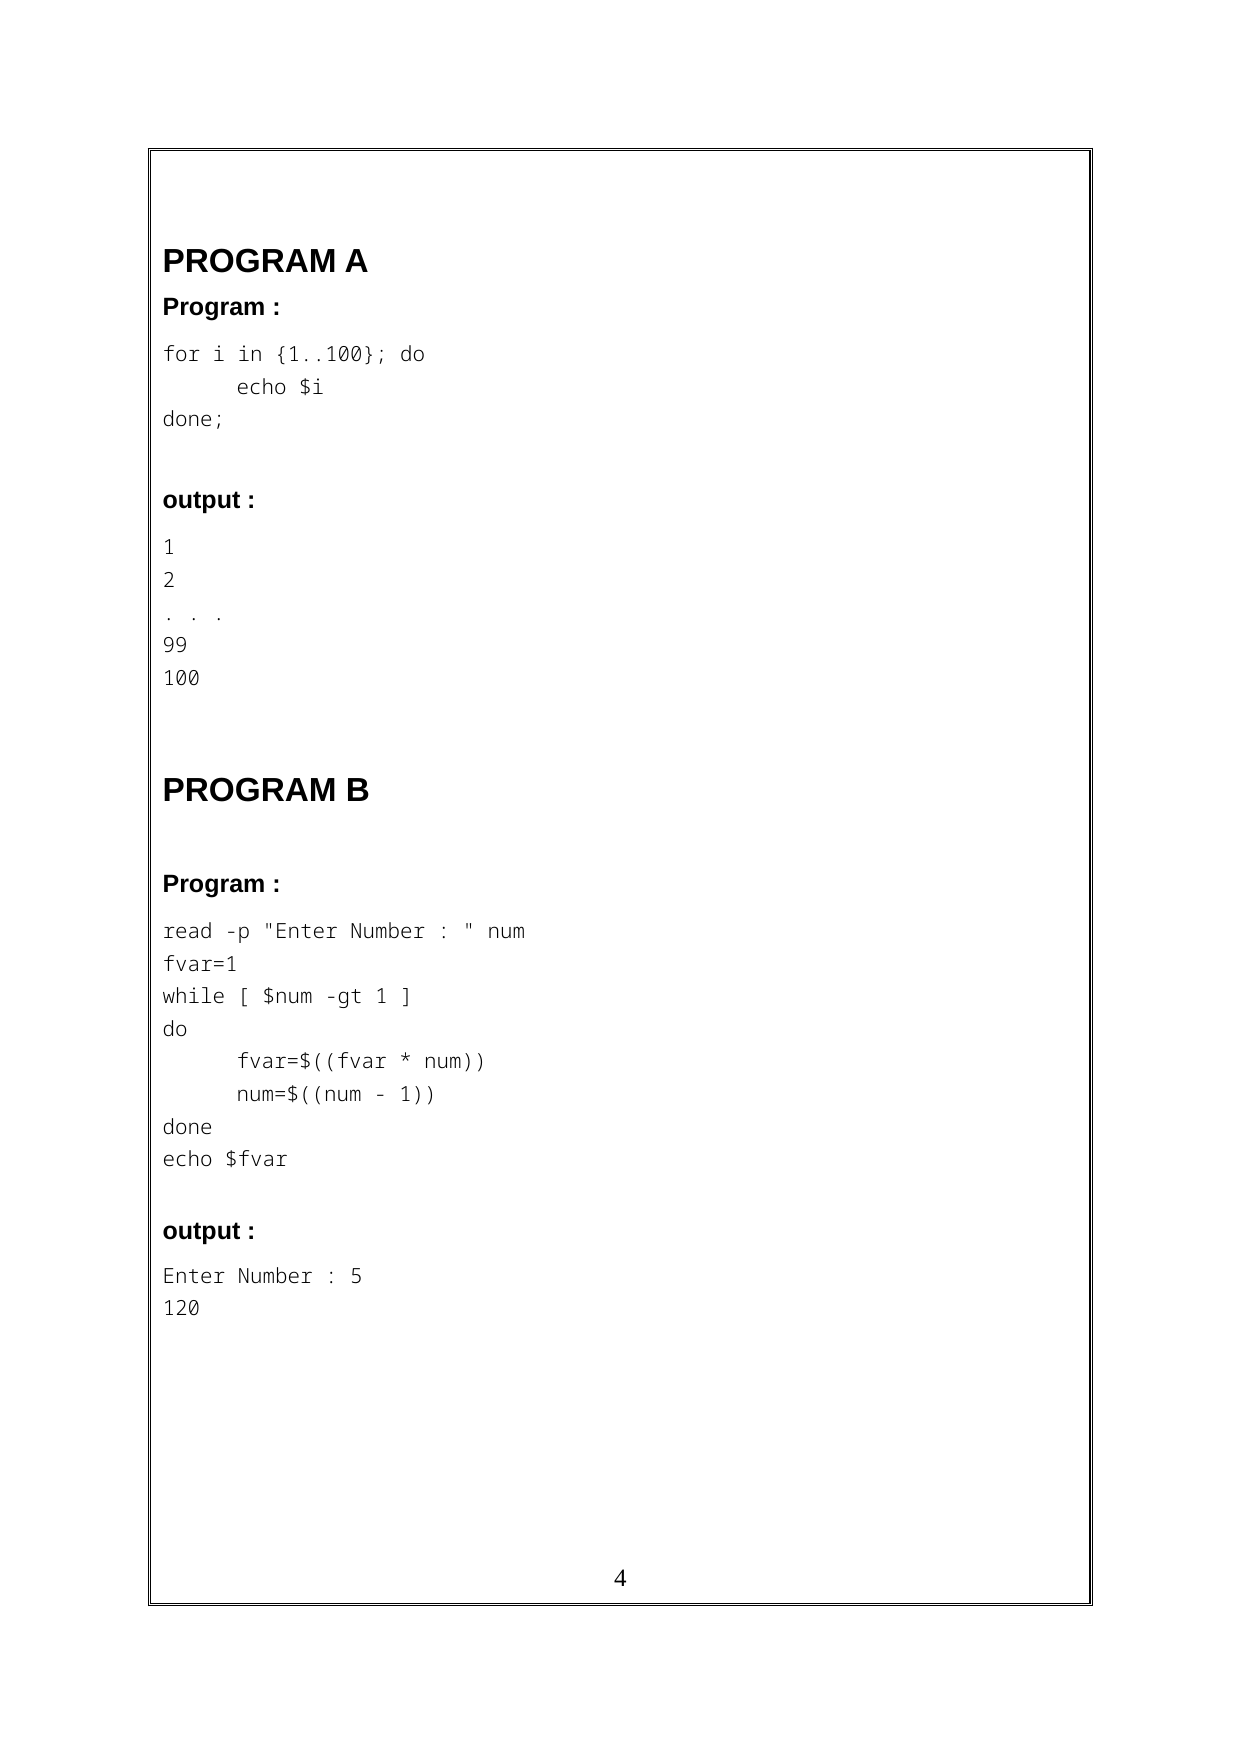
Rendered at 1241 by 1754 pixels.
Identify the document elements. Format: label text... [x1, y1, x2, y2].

text Enter Number : 5 [162, 1261, 1078, 1289]
text echo $i [162, 372, 1078, 400]
text fvar=$((fvar * num)) [162, 1047, 1078, 1075]
subtitle PROGRAM A [162, 241, 1078, 279]
text . . . [162, 598, 1078, 626]
text do [162, 1014, 1078, 1042]
text done [162, 1112, 1078, 1140]
text for i in {1..100}; do [162, 339, 1078, 368]
text 1 [162, 532, 1078, 561]
text 120 [162, 1293, 1078, 1322]
subtitle PROGRAM B [162, 770, 1078, 808]
text 99 [162, 630, 1078, 659]
text echo $fvar [162, 1144, 1078, 1173]
text done; [162, 404, 1078, 433]
text while [ $num -gt 1 ] [162, 981, 1078, 1010]
text 100 [162, 663, 1078, 691]
text read -p "Enter Number : " num [162, 916, 1078, 944]
text output : [162, 485, 1078, 513]
text num=$((num - 1)) [162, 1079, 1078, 1108]
text output : [162, 1216, 1078, 1245]
text 2 [162, 565, 1078, 593]
text Program : [162, 292, 1078, 321]
text Program : [162, 868, 1078, 897]
text fvar=1 [162, 949, 1078, 977]
